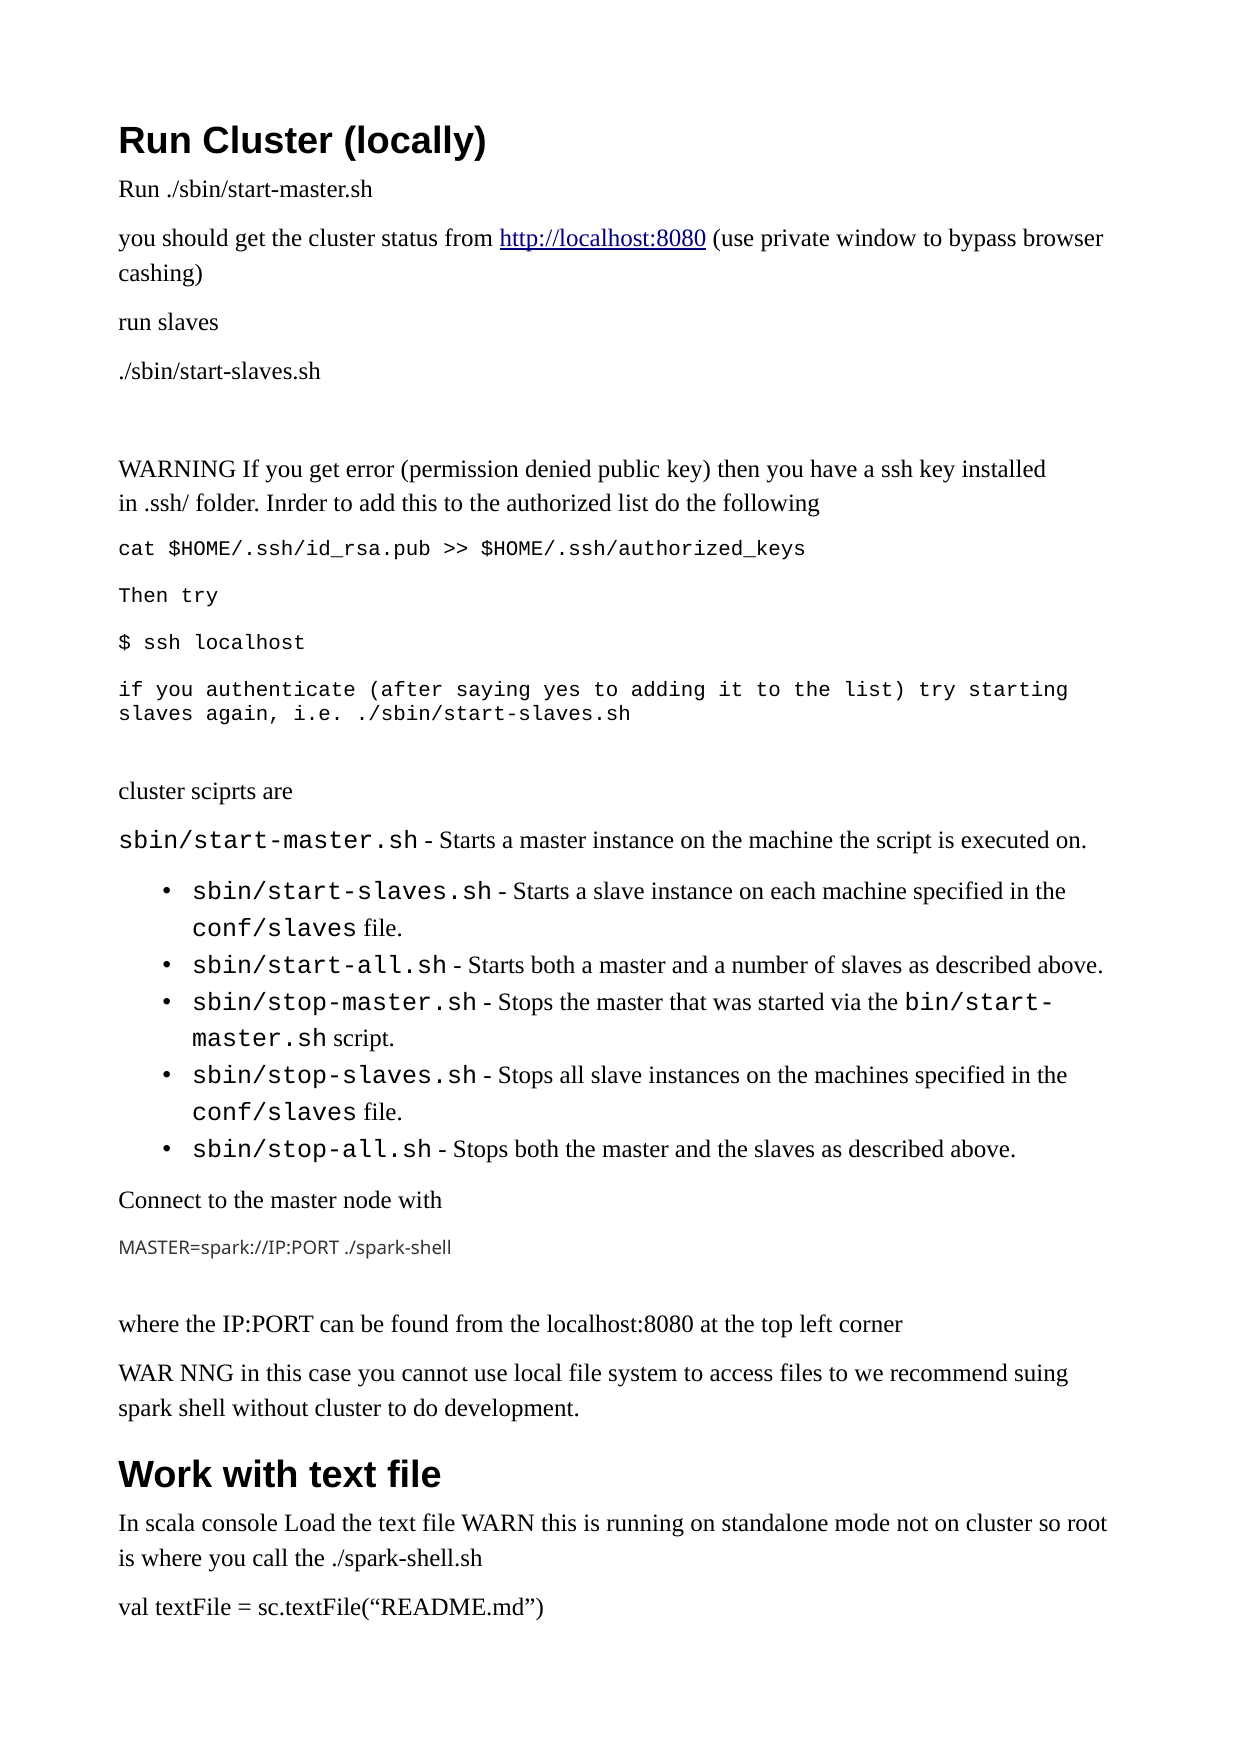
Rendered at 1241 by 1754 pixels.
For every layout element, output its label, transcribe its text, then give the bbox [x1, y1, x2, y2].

list sbin/start-slaves.sh - Starts a slave instance on each machine specified in the conf/slaves file. [162, 876, 1122, 944]
text WARNING If you get error (permission denied public key) then you have a ssh key installed in .ssh/ folder. Inrder to add this to the authorized list do the following [118, 454, 1122, 517]
text WAR NNG in this case you cannot use local file system to access files to we recommend suing spark shell without cluster to do development. [118, 1358, 1122, 1422]
subtitle Run Cluster (locally) [118, 118, 1122, 162]
text $ ssh localhost [118, 632, 1122, 656]
text if you authenticate (after saying yes to adding it to the list) try starting slaves again, i.e. ./sbin/start-slaves.sh [118, 679, 1122, 727]
text sbin/start-master.sh - Starts a master instance on the machine the script is executed on. [118, 825, 1122, 856]
text cat $HOME/.ssh/id_rsa.pub >> $HOME/.ssh/authorized_keys [118, 538, 1122, 561]
subtitle Work with text file [118, 1452, 1122, 1496]
text Connect to the master node with [118, 1186, 1122, 1214]
list sbin/stop-all.sh - Stops both the master and the slaves as described above. [162, 1134, 1122, 1165]
text run slaves [118, 307, 1122, 336]
list sbin/start-all.sh - Starts both a master and a number of slaves as described above. [162, 950, 1122, 981]
text Run ./sbin/start-master.sh [118, 174, 1122, 203]
text you should get the cluster status from http://localhost:8080 (use private window to bypass browser cashing) [118, 223, 1122, 287]
text Then try [118, 585, 1122, 608]
text ./sbin/start-slaves.sh [118, 356, 1122, 385]
text MASTER=spark://IP:PORT ./spark-shell [118, 1235, 1122, 1260]
list sbin/stop-slaves.sh - Stops all slave instances on the machines specified in the conf/slaves file. [162, 1061, 1122, 1128]
text where the IP:PORT can be found from the localhost:8080 at the top left corner [118, 1309, 1122, 1338]
text In scala console Load the text file WARN this is running on standalone mode not on cluster so root is where you call the ./spark-shell.sh [118, 1508, 1122, 1572]
text cluster sciprts are [118, 776, 1122, 804]
list sbin/stop-master.sh - Stops the master that was started via the bin/start-master.sh script. [162, 987, 1122, 1054]
text val textFile = sc.textFile(“README.md”) [118, 1592, 1122, 1621]
